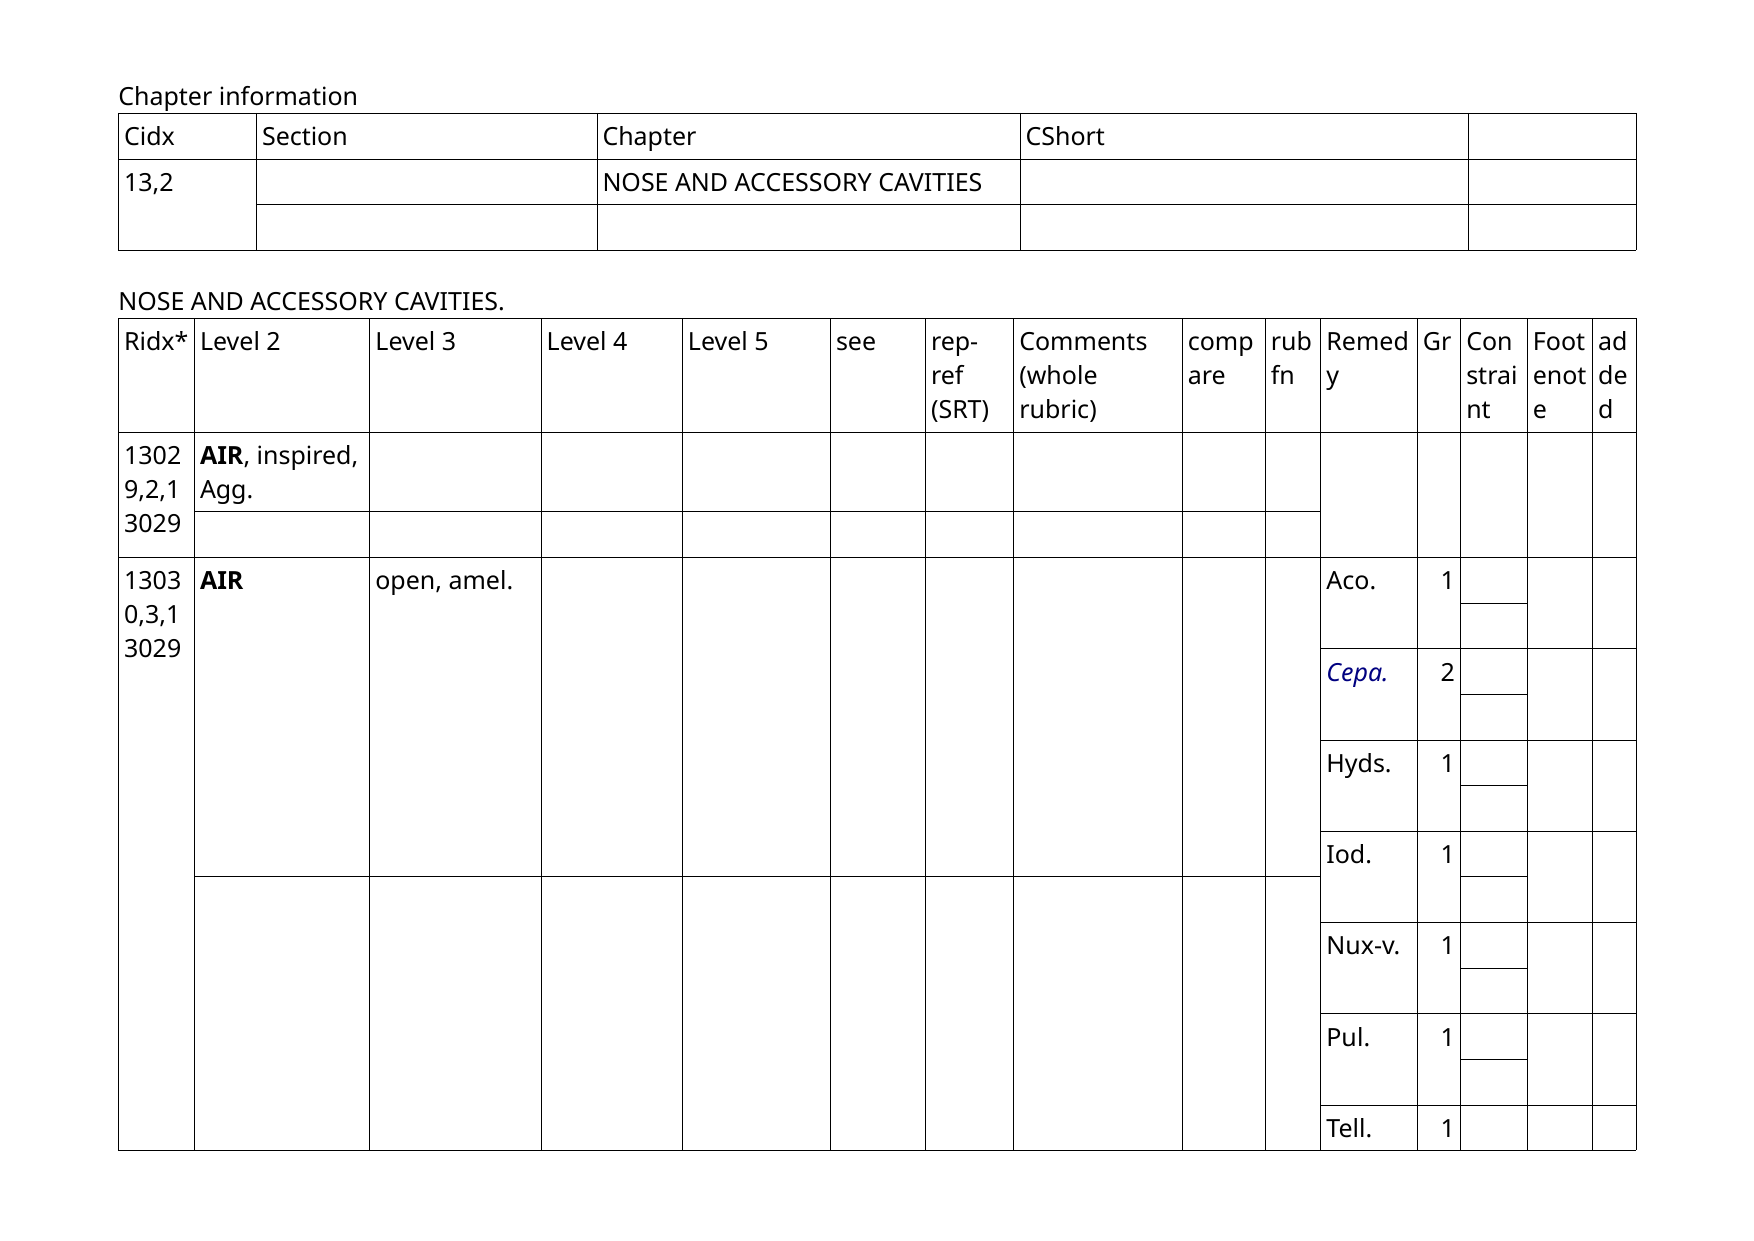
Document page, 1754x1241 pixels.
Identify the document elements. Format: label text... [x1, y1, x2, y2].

table_cell [1528, 832, 1592, 922]
table_cell Air, inspired, Agg. [195, 433, 369, 511]
table_cell [1593, 433, 1636, 557]
table_cell [1469, 205, 1636, 250]
table_cell [683, 512, 830, 557]
table_cell [1321, 433, 1417, 557]
table_cell [1183, 558, 1265, 876]
table_cell [1469, 160, 1636, 204]
table_cell [1461, 969, 1527, 1013]
table_cell NOSE AND ACCESSORY CAVITIES [598, 160, 1020, 204]
table_cell 1 [1418, 1106, 1460, 1150]
table_cell [1593, 649, 1636, 739]
table_header Level 2 [195, 319, 369, 432]
table_header Constraint [1461, 319, 1527, 432]
table_cell [1461, 649, 1527, 694]
table_cell [1461, 786, 1527, 831]
table_cell [683, 558, 830, 876]
table_cell [1593, 1106, 1636, 1150]
table_cell [1593, 1014, 1636, 1104]
table_cell [1183, 877, 1265, 1150]
table_cell [1266, 558, 1320, 876]
table_cell [195, 877, 369, 1150]
table_cell [1014, 433, 1182, 511]
table_cell [1528, 1014, 1592, 1104]
table_cell air [195, 558, 369, 876]
table_cell [1528, 1106, 1592, 1150]
table_cell [1266, 512, 1320, 557]
table_cell [542, 512, 682, 557]
table_header added [1593, 319, 1636, 432]
table_cell [1593, 832, 1636, 922]
table_header CShort [1021, 114, 1468, 158]
table_cell [926, 512, 1013, 557]
table_cell 2 [1418, 649, 1460, 739]
table_cell [1528, 558, 1592, 648]
table_cell [1528, 433, 1592, 557]
table_cell [1014, 877, 1182, 1150]
table_header Section [257, 114, 597, 158]
table_cell [1183, 433, 1265, 511]
table_cell Pul. [1321, 1014, 1417, 1104]
text Chapter information [118, 79, 1636, 113]
table_cell Tell. [1321, 1106, 1417, 1150]
table_header Remedy [1321, 319, 1417, 432]
table_header Level 4 [542, 319, 682, 432]
table_header Footenote [1528, 319, 1592, 432]
text NOSE AND ACCESSORY CAVITIES. [118, 284, 1636, 318]
table_cell [1014, 512, 1182, 557]
table_cell [598, 205, 1020, 250]
table_header Ridx* [119, 319, 194, 432]
table_cell [1593, 558, 1636, 648]
table_cell [1014, 558, 1182, 876]
table_cell 1 [1418, 741, 1460, 831]
table_cell [370, 877, 541, 1150]
table_cell [1461, 832, 1527, 876]
table_cell [831, 558, 925, 876]
table_cell [1461, 604, 1527, 648]
table_header Level 3 [370, 319, 541, 432]
table_cell [926, 877, 1013, 1150]
table_cell [1461, 433, 1527, 557]
table_cell [1593, 923, 1636, 1013]
table_header Gr [1418, 319, 1460, 432]
table_header compare [1183, 319, 1265, 432]
table_cell [683, 877, 830, 1150]
table_cell 1 [1418, 1014, 1460, 1104]
table_cell 1 [1418, 832, 1460, 922]
table_cell Aco. [1321, 558, 1417, 648]
table_header Cidx [119, 114, 256, 158]
table_cell Nux-v. [1321, 923, 1417, 1013]
table_header Chapter [598, 114, 1020, 158]
table_cell [926, 558, 1013, 876]
table_cell [1021, 205, 1468, 250]
table_cell Iod. [1321, 832, 1417, 922]
table_cell Cepa. [1321, 649, 1417, 739]
table_header rep-ref (SRT) [926, 319, 1013, 432]
table_cell [1461, 558, 1527, 603]
table_cell 1 [1418, 558, 1460, 648]
table_cell [1461, 923, 1527, 968]
table_cell [542, 877, 682, 1150]
table_cell [1266, 433, 1320, 511]
table_cell [542, 558, 682, 876]
table_cell [257, 205, 597, 250]
table_cell [1266, 877, 1320, 1150]
table_cell [1461, 741, 1527, 785]
table_cell [370, 433, 541, 511]
table_cell [1461, 1106, 1527, 1150]
table_cell Hyds. [1321, 741, 1417, 831]
table_cell [542, 433, 682, 511]
table_cell [195, 512, 369, 557]
table_cell [1461, 695, 1527, 739]
table_cell [683, 433, 830, 511]
table_cell [831, 877, 925, 1150]
table_cell [1528, 923, 1592, 1013]
table_cell 13030,3,13029 [119, 558, 194, 1150]
table_header Level 5 [683, 319, 830, 432]
table_cell [831, 433, 925, 511]
table_cell 13,2 [119, 160, 256, 250]
table_cell [1461, 1014, 1527, 1059]
table_cell [831, 512, 925, 557]
table_cell [257, 160, 597, 204]
table_cell 1 [1418, 923, 1460, 1013]
table_cell [1418, 433, 1460, 557]
table_cell open, amel. [370, 558, 541, 876]
table_cell [926, 433, 1013, 511]
table_cell [1593, 741, 1636, 831]
table_header rub fn [1266, 319, 1320, 432]
table_header Comments (whole rubric) [1014, 319, 1182, 432]
table_cell 13029,2,13029 [119, 433, 194, 557]
table_header see [831, 319, 925, 432]
table_cell [1461, 877, 1527, 922]
table_cell [1528, 741, 1592, 831]
table_cell [370, 512, 541, 557]
table_cell [1528, 649, 1592, 739]
table_cell [1461, 1060, 1527, 1104]
table_cell [1183, 512, 1265, 557]
table_cell [1021, 160, 1468, 204]
table_header [1469, 114, 1636, 158]
